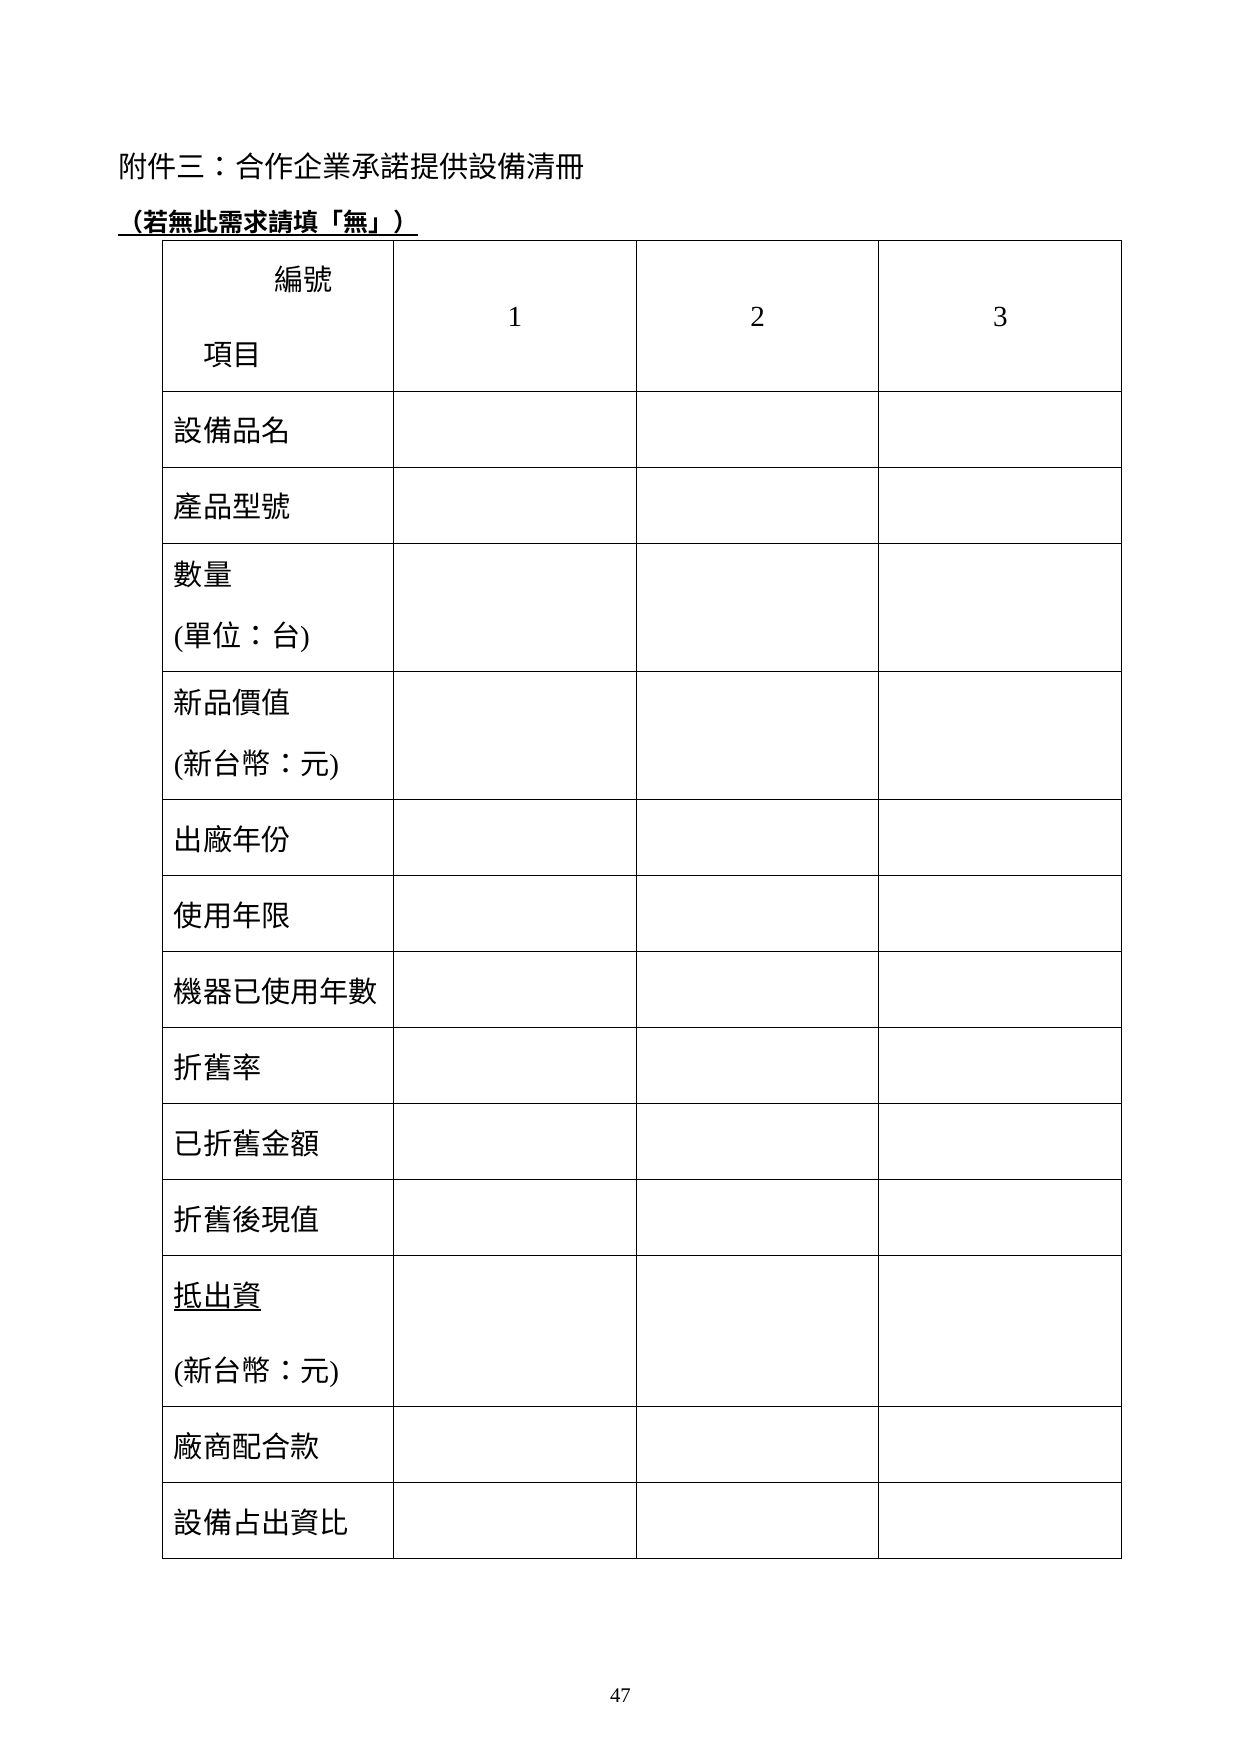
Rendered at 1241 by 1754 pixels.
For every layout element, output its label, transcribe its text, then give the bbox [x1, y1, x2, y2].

table_cell 設備占出資比 [163, 1483, 393, 1558]
table_cell [879, 1104, 1121, 1179]
table_cell [637, 1028, 878, 1103]
table_cell [394, 1104, 636, 1179]
table_cell [394, 1483, 636, 1558]
table_cell [394, 952, 636, 1027]
table_cell 廠商配合款 [163, 1407, 393, 1482]
table_cell [637, 1180, 878, 1255]
table_cell 機器已使用年數 [163, 952, 393, 1027]
text （若無此需求請填「無」） [118, 202, 1122, 239]
table_header 2 [637, 241, 878, 391]
table_cell [394, 392, 636, 467]
table_cell [394, 1407, 636, 1482]
table_cell [879, 1180, 1121, 1255]
table_cell [637, 876, 878, 951]
table_cell [637, 1483, 878, 1558]
table_cell [879, 1407, 1121, 1482]
subtitle 附件三：合作企業承諾提供設備清冊 [118, 127, 1122, 202]
table_cell [879, 1028, 1121, 1103]
table_header 3 [879, 241, 1121, 391]
table_header 1 [394, 241, 636, 391]
table_cell [637, 952, 878, 1027]
table_cell [879, 1256, 1121, 1406]
table_cell [637, 1256, 878, 1406]
table_cell [394, 876, 636, 951]
table_cell 設備品名 [163, 392, 393, 467]
table_cell [879, 876, 1121, 951]
table_cell [637, 1407, 878, 1482]
table_cell [879, 468, 1121, 543]
table_cell [879, 544, 1121, 671]
table_cell [394, 1256, 636, 1406]
table_cell [394, 468, 636, 543]
table_cell [394, 544, 636, 671]
table_cell [879, 1483, 1121, 1558]
table_cell [637, 800, 878, 875]
table_cell [394, 672, 636, 799]
table_cell 使用年限 [163, 876, 393, 951]
table_cell [637, 468, 878, 543]
table_cell [394, 800, 636, 875]
table_cell [879, 672, 1121, 799]
table_cell [637, 392, 878, 467]
table_cell 抵出資 (新台幣：元) [163, 1256, 393, 1406]
table_cell [879, 952, 1121, 1027]
table_cell 折舊後現值 [163, 1180, 393, 1255]
table_cell [879, 800, 1121, 875]
table_cell [394, 1028, 636, 1103]
table_cell [637, 544, 878, 671]
table_header 編號 項目 [163, 241, 393, 391]
table_cell 數量 (單位：台) [163, 544, 393, 671]
table_cell 折舊率 [163, 1028, 393, 1103]
table_cell [637, 1104, 878, 1179]
table_cell 新品價值 (新台幣：元) [163, 672, 393, 799]
table_cell [879, 392, 1121, 467]
table_cell 已折舊金額 [163, 1104, 393, 1179]
table_cell 產品型號 [163, 468, 393, 543]
table_cell 出廠年份 [163, 800, 393, 875]
table_cell [637, 672, 878, 799]
table_cell [394, 1180, 636, 1255]
